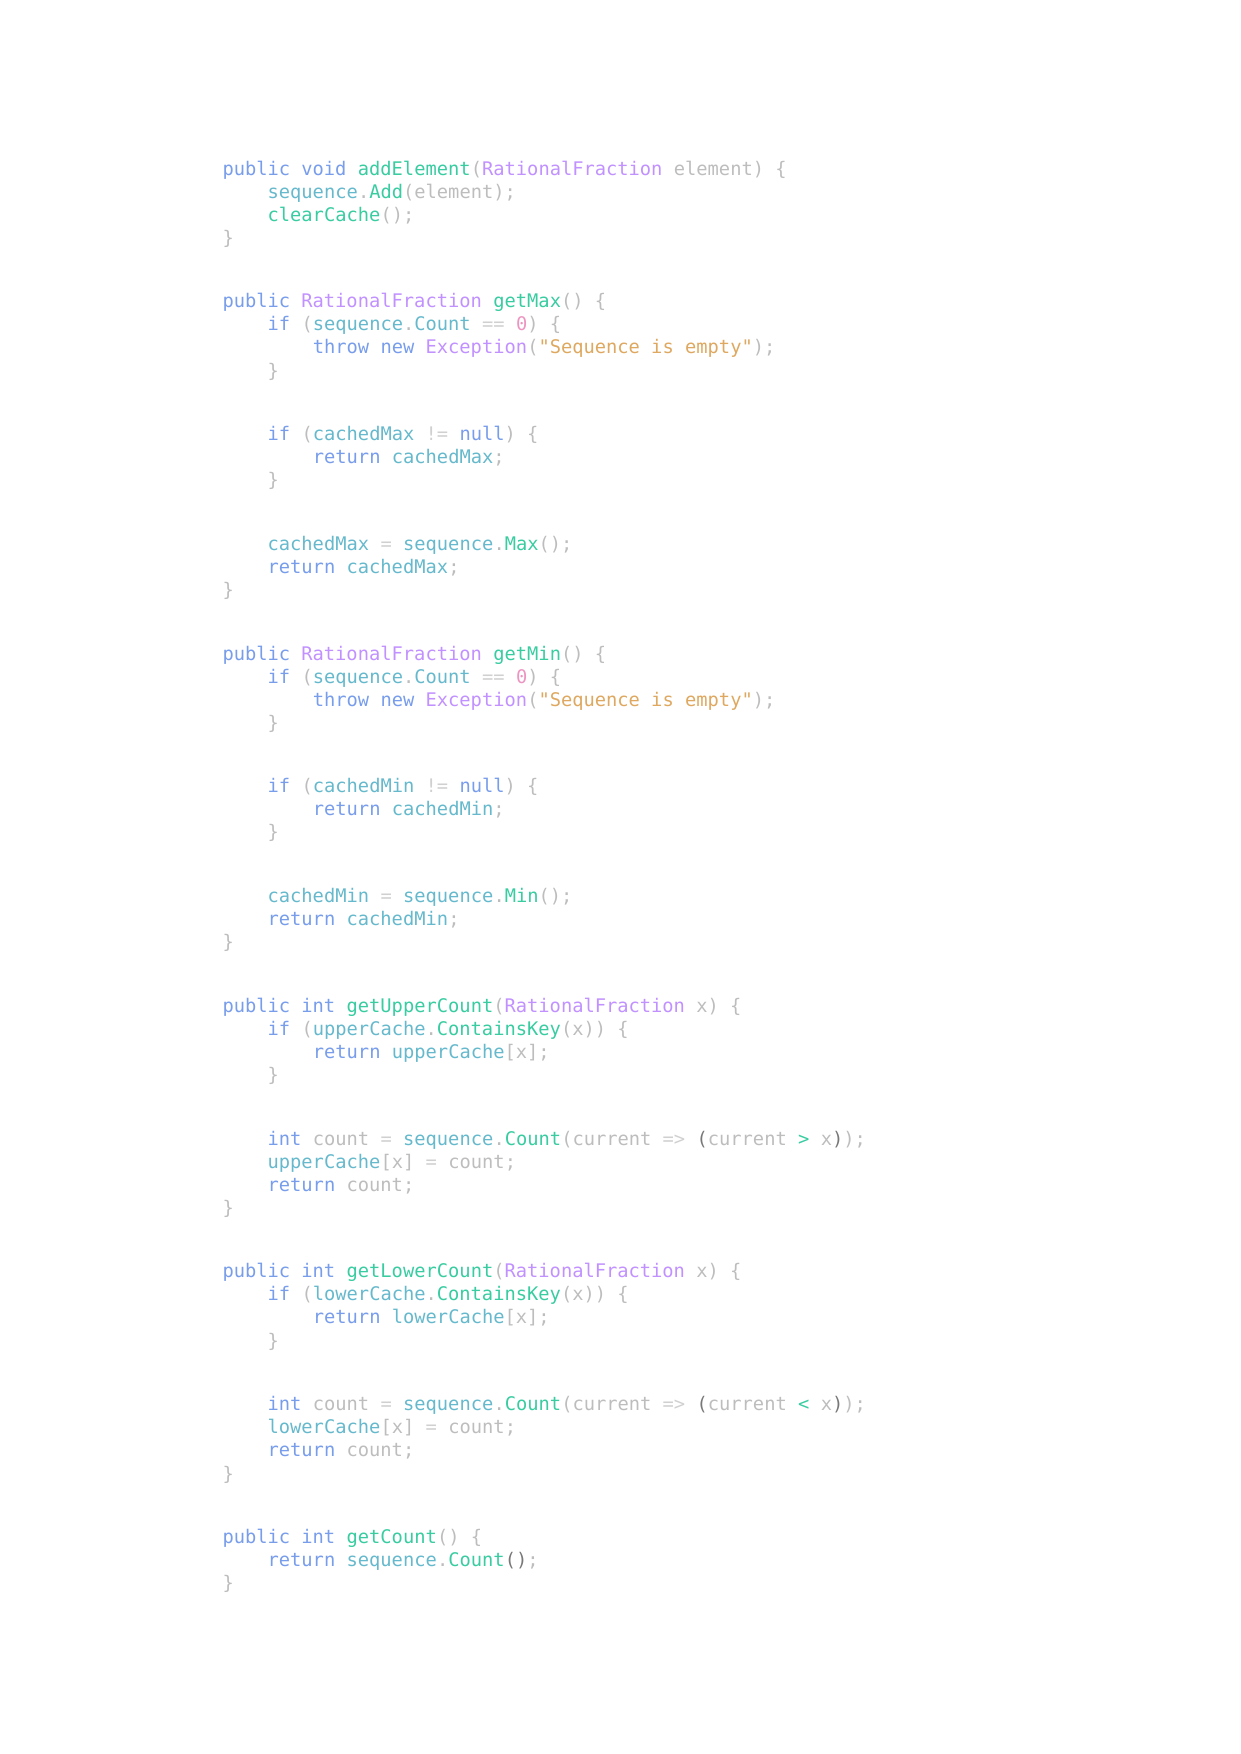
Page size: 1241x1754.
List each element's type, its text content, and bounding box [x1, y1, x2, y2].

text public void addElement(RationalFraction element) { sequence.Add(element); clearCache(); } public RationalFraction getMax() { if (sequence.Count == 0) { throw new Exception("Sequence is empty"); } if (cachedMax != null) { return cachedMax; } cachedMax = sequence.Max(); return cachedMax; } public RationalFraction getMin() { if (sequence.Count == 0) { throw new Exception("Sequence is empty"); } if (cachedMin != null) { return cachedMin; } cachedMin = sequence.Min(); return cachedMin; } public int getUpperCount(RationalFraction x) { if (upperCache.ContainsKey(x)) { return upperCache[x]; } int count = sequence.Count(current => (current > x)); upperCache[x] = count; return count; } public int getLowerCount(RationalFraction x) { if (lowerCache.ContainsKey(x)) { return lowerCache[x]; } int count = sequence.Count(current => (current < x)); lowerCache[x] = count; return count; } public int getCount() { return sequence.Count(); } [177, 118, 1152, 1634]
